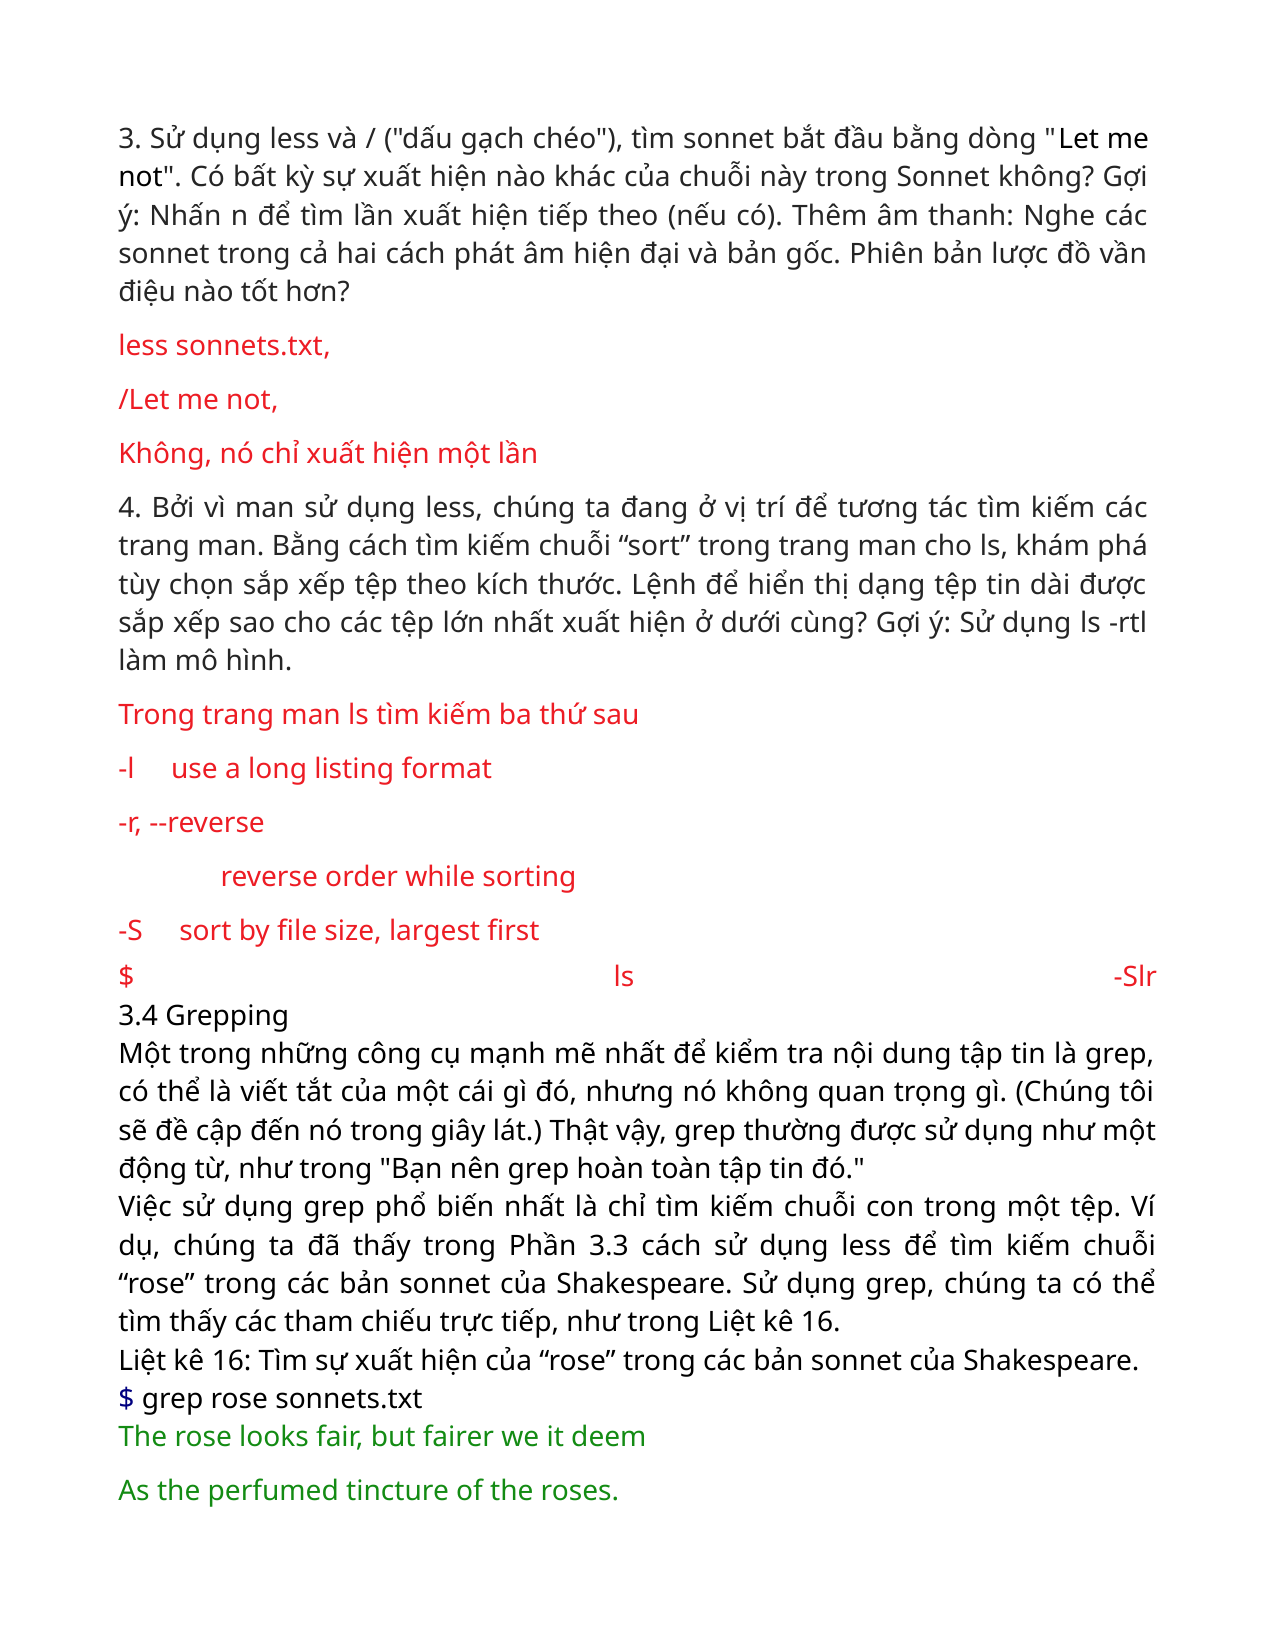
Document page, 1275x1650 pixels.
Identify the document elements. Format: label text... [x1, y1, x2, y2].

text Không, nó chỉ xuất hiện một lần [118, 433, 1149, 472]
text $ grep rose sonnets.txt [118, 1378, 1157, 1417]
text -r, --reverse [118, 802, 1149, 841]
text 3. Sử dụng less và / ("dấu gạch chéo"), tìm sonnet bắt đầu bằng dòng "Let me not". Có bất kỳ sự xuất hiện nào khác của chuỗi này trong Sonnet không? Gợi ý: Nhấn n để tìm lần xuất hiện tiếp theo (nếu có). Thêm âm thanh: Nghe các sonnet trong cả hai cách phát âm hiện đại và bản gốc. Phiên bản lược đồ vần điệu nào tốt hơn? [118, 118, 1149, 310]
text $ ls -Slr 3.4 Grepping [118, 957, 1157, 1033]
text -l use a long listing format [118, 748, 1149, 787]
text 4. Bởi vì man sử dụng less, chúng ta đang ở vị trí để tương tác tìm kiếm các trang man. Bằng cách tìm kiếm chuỗi “sort” trong trang man cho ls, khám phá tùy chọn sắp xếp tệp theo kích thước. Lệnh để hiển thị dạng tệp tin dài được sắp xếp sao cho các tệp lớn nhất xuất hiện ở dưới cùng? Gợi ý: Sử dụng ls -rtl làm mô hình. [118, 487, 1149, 679]
text As the perfumed tincture of the roses. [118, 1470, 1157, 1508]
text The rose looks fair, but fairer we it deem [118, 1417, 1157, 1455]
text /Let me not, [118, 379, 1149, 418]
text -S sort by file size, largest first [118, 910, 1149, 949]
text Liệt kê 16: Tìm sự xuất hiện của “rose” trong các bản sonnet của Shakespeare. [118, 1340, 1157, 1378]
text Trong trang man ls tìm kiếm ba thứ sau [118, 694, 1149, 733]
text less sonnets.txt, [118, 325, 1149, 364]
text reverse order while sorting [118, 856, 1149, 895]
text Một trong những công cụ mạnh mẽ nhất để kiểm tra nội dung tập tin là grep, có thể là viết tắt của một cái gì đó, nhưng nó không quan trọng gì. (Chúng tôi sẽ đề cập đến nó trong giây lát.) Thật vậy, grep thường được sử dụng như một động từ, như trong "Bạn nên grep hoàn toàn tập tin đó." [118, 1033, 1157, 1187]
text Việc sử dụng grep phổ biến nhất là chỉ tìm kiếm chuỗi con trong một tệp. Ví dụ, chúng ta đã thấy trong Phần 3.3 cách sử dụng less để tìm kiếm chuỗi “rose” trong các bản sonnet của Shakespeare. Sử dụng grep, chúng ta có thể tìm thấy các tham chiếu trực tiếp, như trong Liệt kê 16. [118, 1187, 1157, 1340]
